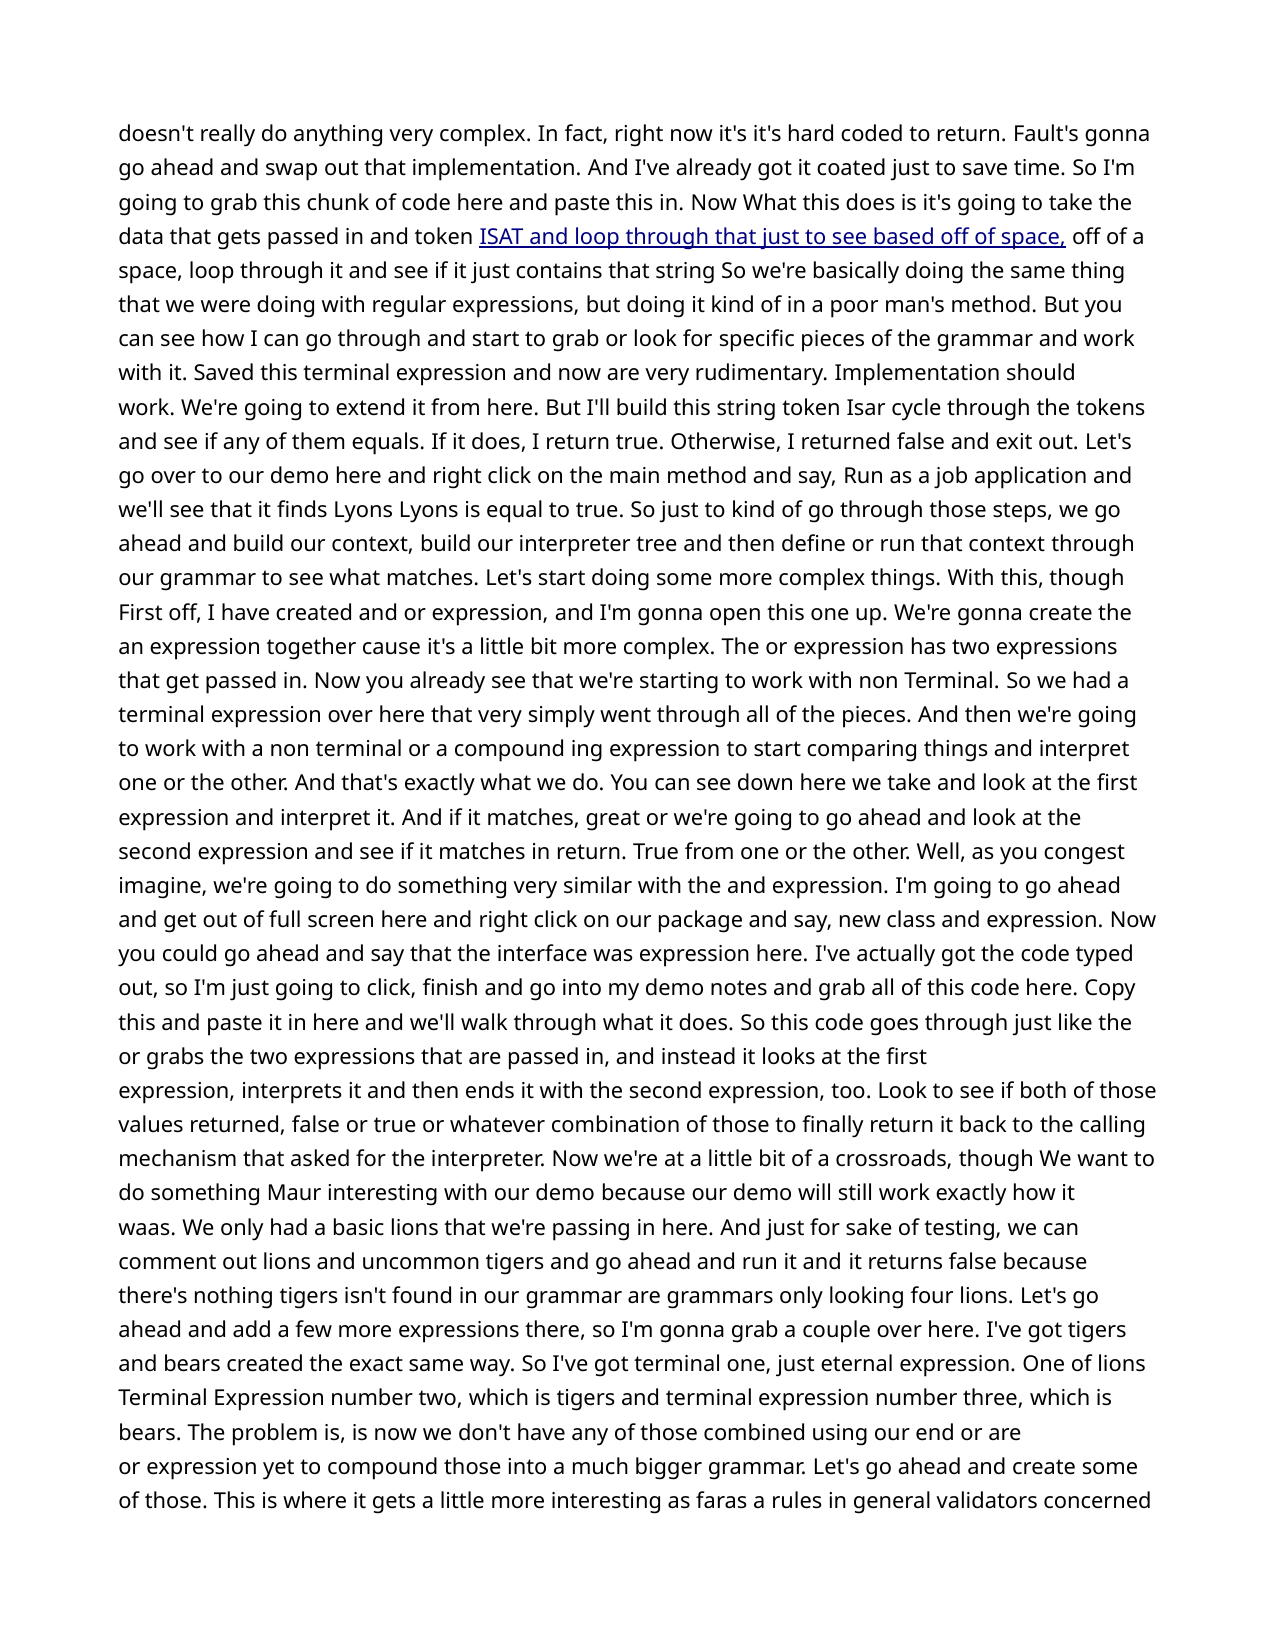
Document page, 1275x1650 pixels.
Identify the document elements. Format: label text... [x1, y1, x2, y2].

text doesn't really do anything very complex. In fact, right now it's it's hard coded to return. Fault's gonna go ahead and swap out that implementation. And I've already got it coated just to save time. So I'm going to grab this chunk of code here and paste this in. Now What this does is it's going to take the data that gets passed in and token ISAT and loop through that just to see based off of space, off of a space, loop through it and see if it just contains that string So we're basically doing the same thing that we were doing with regular expressions, but doing it kind of in a poor man's method. But you can see how I can go through and start to grab or look for specific pieces of the grammar and work with it. Saved this terminal expression and now are very rudimentary. Implementation should work. We're going to extend it from here. But I'll build this string token Isar cycle through the tokens and see if any of them equals. If it does, I return true. Otherwise, I returned false and exit out. Let's go over to our demo here and right click on the main method and say, Run as a job application and we'll see that it finds Lyons Lyons is equal to true. So just to kind of go through those steps, we go ahead and build our context, build our interpreter tree and then define or run that context through our grammar to see what matches. Let's start doing some more complex things. With this, though First off, I have created and or expression, and I'm gonna open this one up. We're gonna create the an expression together cause it's a little bit more complex. The or expression has two expressions that get passed in. Now you already see that we're starting to work with non Terminal. So we had a terminal expression over here that very simply went through all of the pieces. And then we're going to work with a non terminal or a compound ing expression to start comparing things and interpret one or the other. And that's exactly what we do. You can see down here we take and look at the first expression and interpret it. And if it matches, great or we're going to go ahead and look at the second expression and see if it matches in return. True from one or the other. Well, as you congest imagine, we're going to do something very similar with the and expression. I'm going to go ahead and get out of full screen here and right click on our package and say, new class and expression. Now you could go ahead and say that the interface was expression here. I've actually got the code typed out, so I'm just going to click, finish and go into my demo notes and grab all of this code here. Copy this and paste it in here and we'll walk through what it does. So this code goes through just like the or grabs the two expressions that are passed in, and instead it looks at the first expression, interprets it and then ends it with the second expression, too. Look to see if both of those values returned, false or true or whatever combination of those to finally return it back to the calling mechanism that asked for the interpreter. Now we're at a little bit of a crossroads, though We want to do something Maur interesting with our demo because our demo will still work exactly how it waas. We only had a basic lions that we're passing in here. And just for sake of testing, we can comment out lions and uncommon tigers and go ahead and run it and it returns false because there's nothing tigers isn't found in our grammar are grammars only looking four lions. Let's go ahead and add a few more expressions there, so I'm gonna grab a couple over here. I've got tigers and bears created the exact same way. So I've got terminal one, just eternal expression. One of lions Terminal Expression number two, which is tigers and terminal expression number three, which is bears. The problem is, is now we don't have any of those combined using our end or are or expression yet to compound those into a much bigger grammar. Let's go ahead and create some of those. This is where it gets a little more interesting as faras a rules in general validators concerned [118, 118, 1157, 1514]
